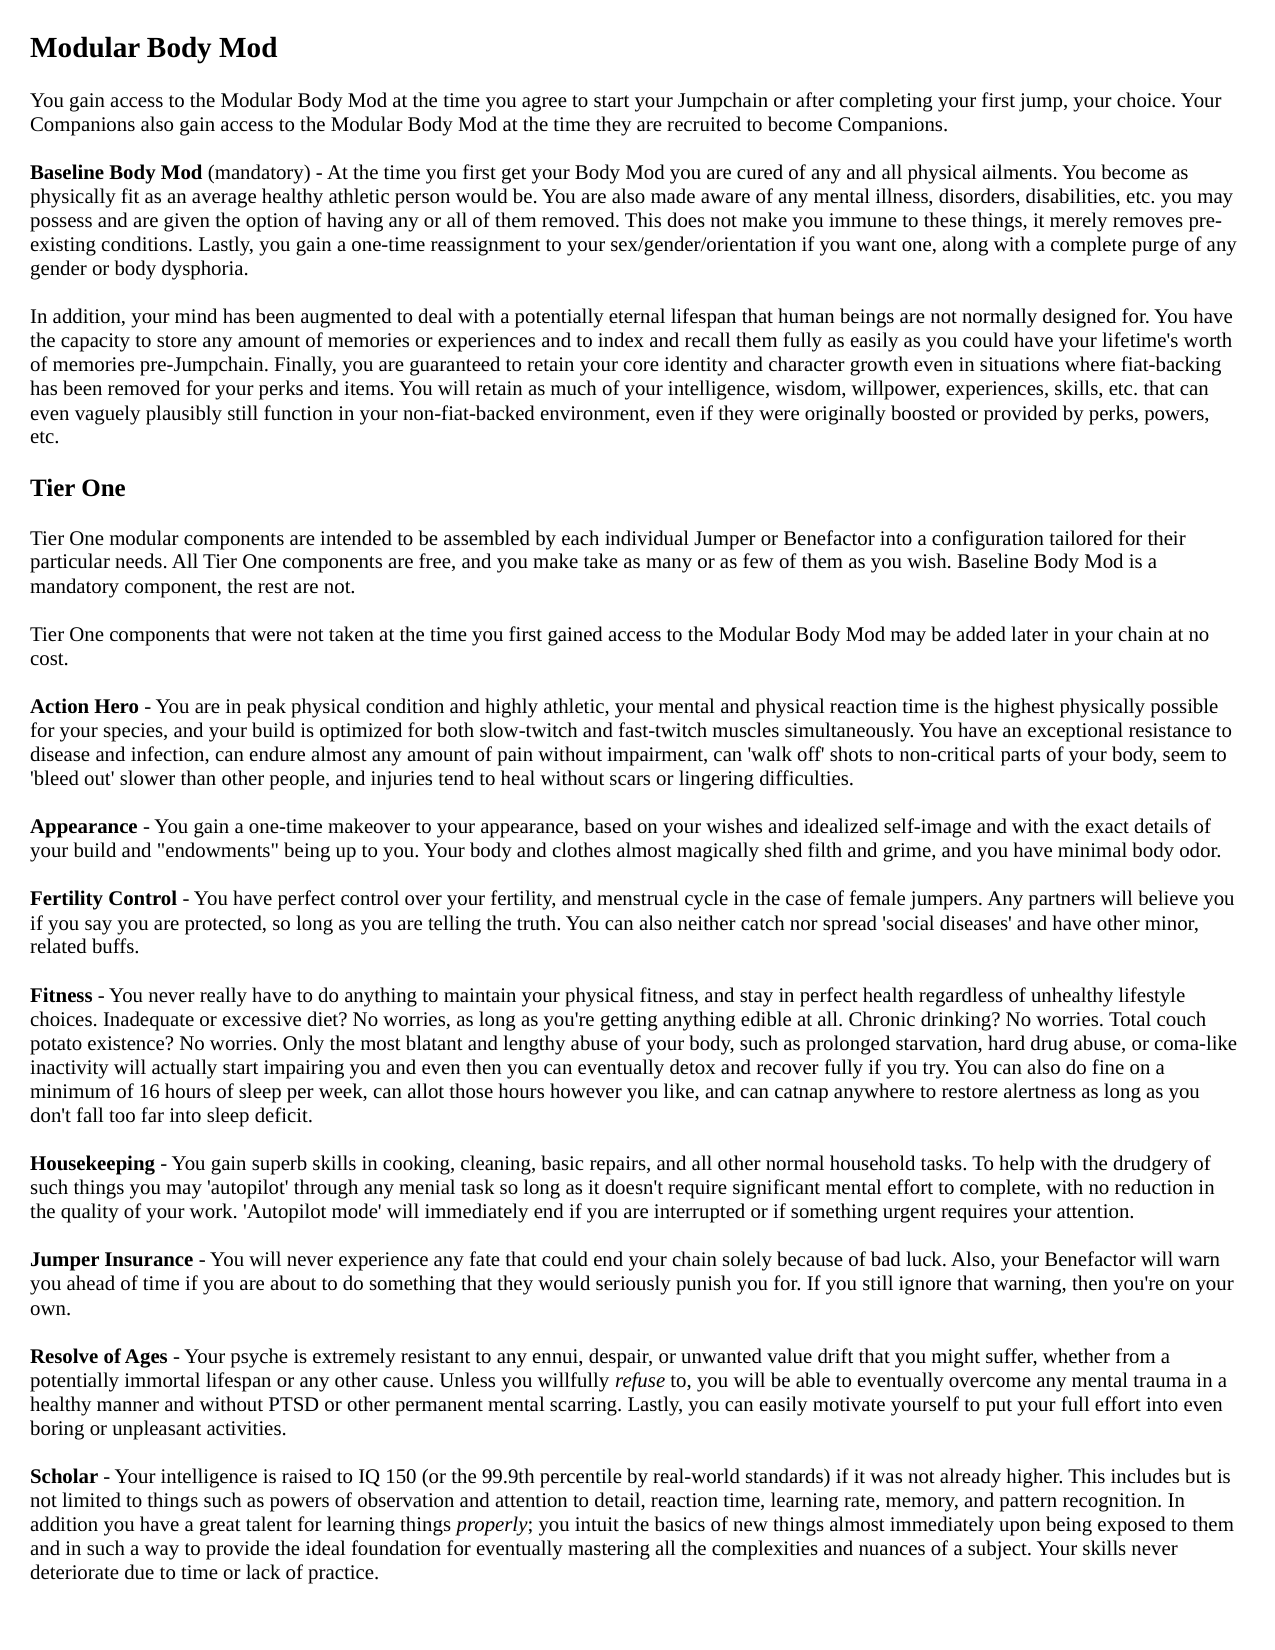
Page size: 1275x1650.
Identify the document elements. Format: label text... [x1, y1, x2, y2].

text Tier One modular components are intended to be assembled by each individual Jumper or Benefactor into a configuration tailored for their particular needs. All Tier One components are free, and you make take as many or as few of them as you wish. Baseline Body Mod is a mandatory component, the rest are not. [30, 525, 1245, 598]
text Modular Body Mod [30, 30, 1245, 63]
text Jumper Insurance - You will never experience any fate that could end your chain solely because of bad luck. Also, your Benefactor will warn you ahead of time if you are about to do something that they would seriously punish you for. If you still ignore that warning, then you're on your own. [30, 1247, 1245, 1319]
text Fertility Control - You have perfect control over your fertility, and menstrual cycle in the case of female jumpers. Any partners will believe you if you say you are protected, so long as you are telling the truth. You can also neither catch nor spread 'social diseases' and have other minor, related buffs. [30, 886, 1245, 958]
text Tier One [30, 473, 1245, 501]
text Tier One components that were not taken at the time you first gained access to the Modular Body Mod may be added later in your chain at no cost. [30, 622, 1245, 670]
text Resolve of Ages - Your psyche is extremely resistant to any ennui, despair, or unwanted value drift that you might suffer, whether from a potentially immortal lifespan or any other cause. Unless you willfully refuse to, you will be able to eventually overcome any mental trauma in a healthy manner and without PTSD or other permanent mental scarring. Lastly, you can easily motivate yourself to put your full effort into even boring or unpleasant activities. [30, 1343, 1245, 1440]
text Housekeeping - You gain superb skills in cooking, cleaning, basic repairs, and all other normal household tasks. To help with the drudgery of such things you may 'autopilot' through any menial task so long as it doesn't require significant mental effort to complete, with no reduction in the quality of your work. 'Autopilot mode' will immediately end if you are interrupted or if something urgent requires your attention. [30, 1151, 1245, 1223]
text Appearance - You gain a one-time makeover to your appearance, based on your wishes and idealized self-image and with the exact details of your build and "endowments" being up to you. Your body and clothes almost magically shed filth and grime, and you have minimal body odor. [30, 814, 1245, 862]
text Action Hero - You are in peak physical condition and highly athletic, your mental and physical reaction time is the highest physically possible for your species, and your build is optimized for both slow-twitch and fast-twitch muscles simultaneously. You have an exceptional resistance to disease and infection, can endure almost any amount of pain without impairment, can 'walk off' shots to non-critical parts of your body, seem to 'bleed out' slower than other people, and injuries tend to heal without scars or lingering difficulties. [30, 694, 1245, 790]
text Baseline Body Mod (mandatory) - At the time you first get your Body Mod you are cured of any and all physical ailments. You become as physically fit as an average healthy athletic person would be. You are also made aware of any mental illness, disorders, disabilities, etc. you may possess and are given the option of having any or all of them removed. This does not make you immune to these things, it merely removes pre-existing conditions. Lastly, you gain a one-time reassignment to your sex/gender/orientation if you want one, along with a complete purge of any gender or body dysphoria. In addition, your mind has been augmented to deal with a potentially eternal lifespan that human beings are not normally designed for. You have the capacity to store any amount of memories or experiences and to index and recall them fully as easily as you could have your lifetime's worth of memories pre-Jumpchain. Finally, you are guaranteed to retain your core identity and character growth even in situations where fiat-backing has been removed for your perks and items. You will retain as much of your intelligence, wisdom, willpower, experiences, skills, etc. that can even vaguely plausibly still function in your non-fiat-backed environment, even if they were originally boosted or provided by perks, powers, etc. [30, 160, 1245, 448]
text Fitness - You never really have to do anything to maintain your physical fitness, and stay in perfect health regardless of unhealthy lifestyle choices. Inadequate or excessive diet? No worries, as long as you're getting anything edible at all. Chronic drinking? No worries. Total couch potato existence? No worries. Only the most blatant and lengthy abuse of your body, such as prolonged starvation, hard drug abuse, or coma-like inactivity will actually start impairing you and even then you can eventually detox and recover fully if you try. You can also do fine on a minimum of 16 hours of sleep per week, can allot those hours however you like, and can catnap anywhere to restore alertness as long as you don't fall too far into sleep deficit. [30, 983, 1245, 1127]
text You gain access to the Modular Body Mod at the time you agree to start your Jumpchain or after completing your first jump, your choice. Your Companions also gain access to the Modular Body Mod at the time they are recruited to become Companions. [30, 88, 1245, 136]
text Scholar - Your intelligence is raised to IQ 150 (or the 99.9th percentile by real-world standards) if it was not already higher. This includes but is not limited to things such as powers of observation and attention to detail, reaction time, learning rate, memory, and pattern recognition. In addition you have a great talent for learning things properly; you intuit the basics of new things almost immediately upon being exposed to them and in such a way to provide the ideal foundation for eventually mastering all the complexities and nuances of a subject. Your skills never deteriorate due to time or lack of practice. [30, 1464, 1245, 1584]
